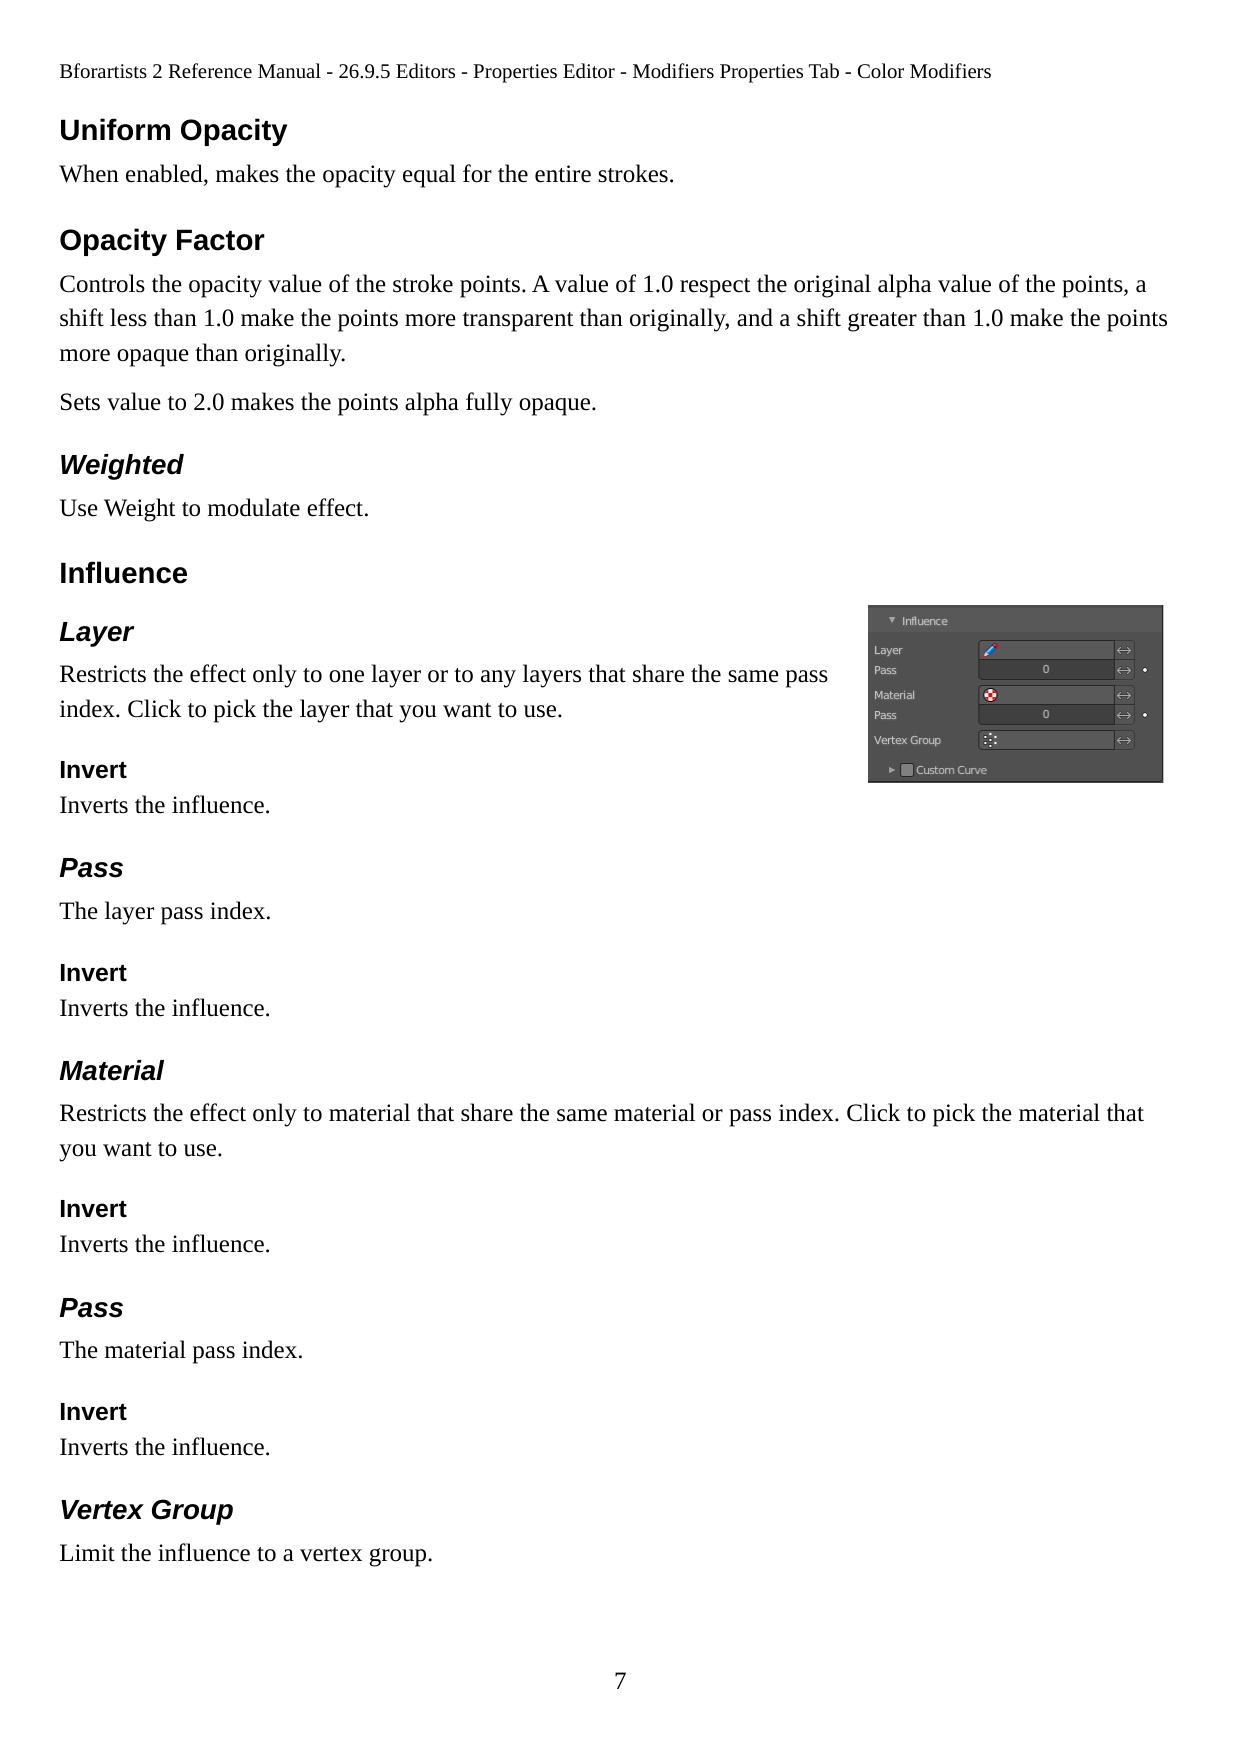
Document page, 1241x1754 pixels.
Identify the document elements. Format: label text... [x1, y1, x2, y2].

subtitle [1164, 615, 1181, 647]
picture [868, 605, 1164, 783]
text Use Weight to modulate effect. [59, 493, 1181, 521]
text Sets value to 2.0 makes the points alpha fully opaque. [59, 387, 1181, 416]
subtitle Invert [59, 958, 1181, 986]
text When enabled, makes the opacity equal for the entire strokes. [59, 159, 1181, 188]
text Inverts the influence. [59, 1432, 1181, 1460]
subtitle Pass [59, 1291, 1181, 1323]
text Restricts the effect only to one layer or to any layers that share the same pass index. Click to pick the layer that you want to use. [59, 659, 868, 723]
subtitle Material [59, 1054, 1181, 1086]
text The layer pass index. [59, 896, 1181, 925]
subtitle Weighted [59, 448, 1181, 480]
text Inverts the influence. [59, 790, 1181, 819]
text Restricts the effect only to material that share the same material or pass index. Click to pick the material that you want to use. [59, 1098, 1181, 1162]
subtitle Vertex Group [59, 1493, 1181, 1525]
subtitle Pass [59, 852, 1181, 884]
text Limit the influence to a vertex group. [59, 1538, 1181, 1566]
subtitle Opacity Factor [59, 222, 1181, 256]
subtitle Influence [59, 556, 1181, 590]
subtitle Uniform Opacity [59, 113, 1181, 146]
text Inverts the influence. [59, 1229, 1181, 1258]
subtitle Invert [59, 1194, 1181, 1223]
text The material pass index. [59, 1335, 1181, 1364]
subtitle Invert [59, 1397, 1181, 1425]
subtitle Layer [59, 615, 868, 647]
text Controls the opacity value of the stroke points. A value of 1.0 respect the original alpha value of the points, a shift less than 1.0 make the points more transparent than originally, and a shift greater than 1.0 make the points more opaque than originally. [59, 269, 1181, 366]
text Inverts the influence. [59, 993, 1181, 1021]
subtitle Invert [59, 756, 1181, 784]
